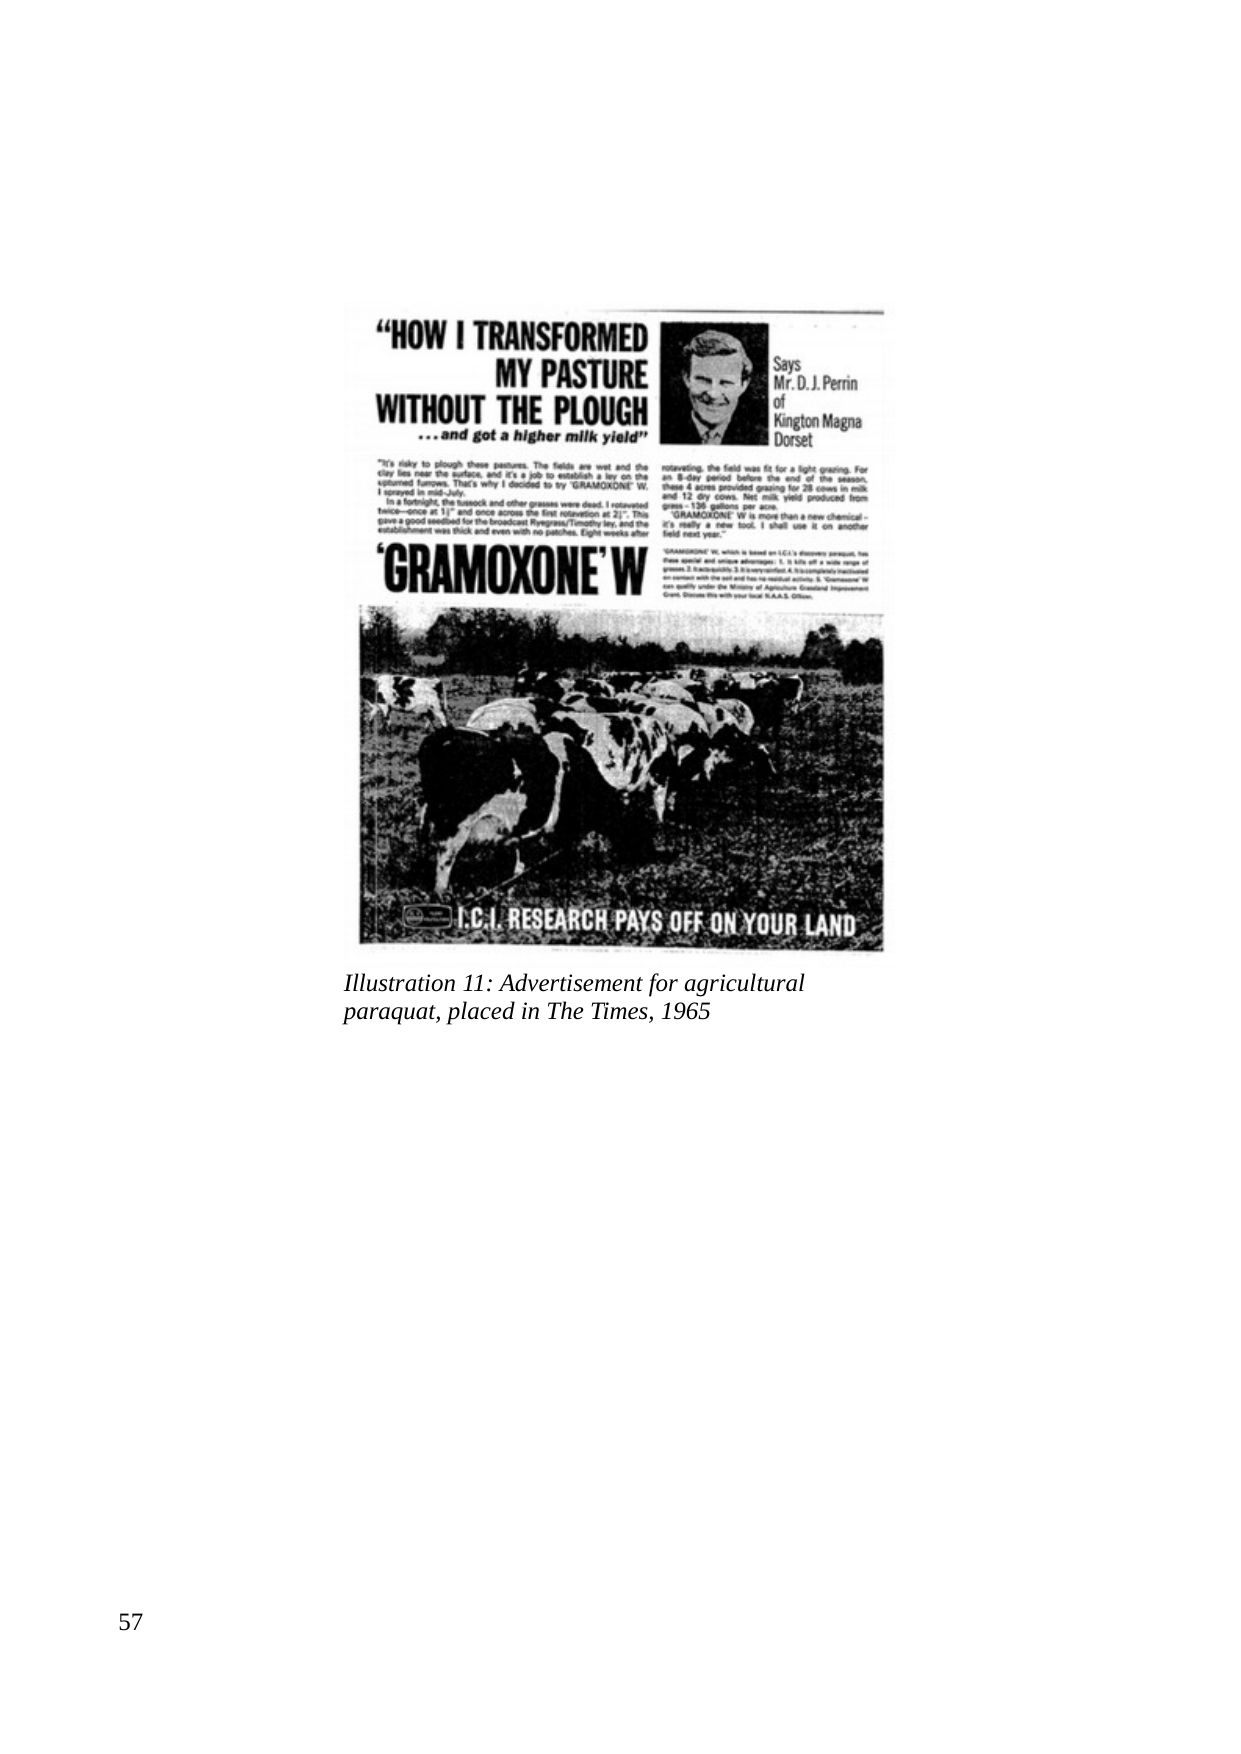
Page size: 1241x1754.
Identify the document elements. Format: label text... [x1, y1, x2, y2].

text Illustration 11: Advertisement for agricultural paraquat, placed in The Times, 1965 [343, 968, 897, 1025]
picture [343, 303, 897, 968]
